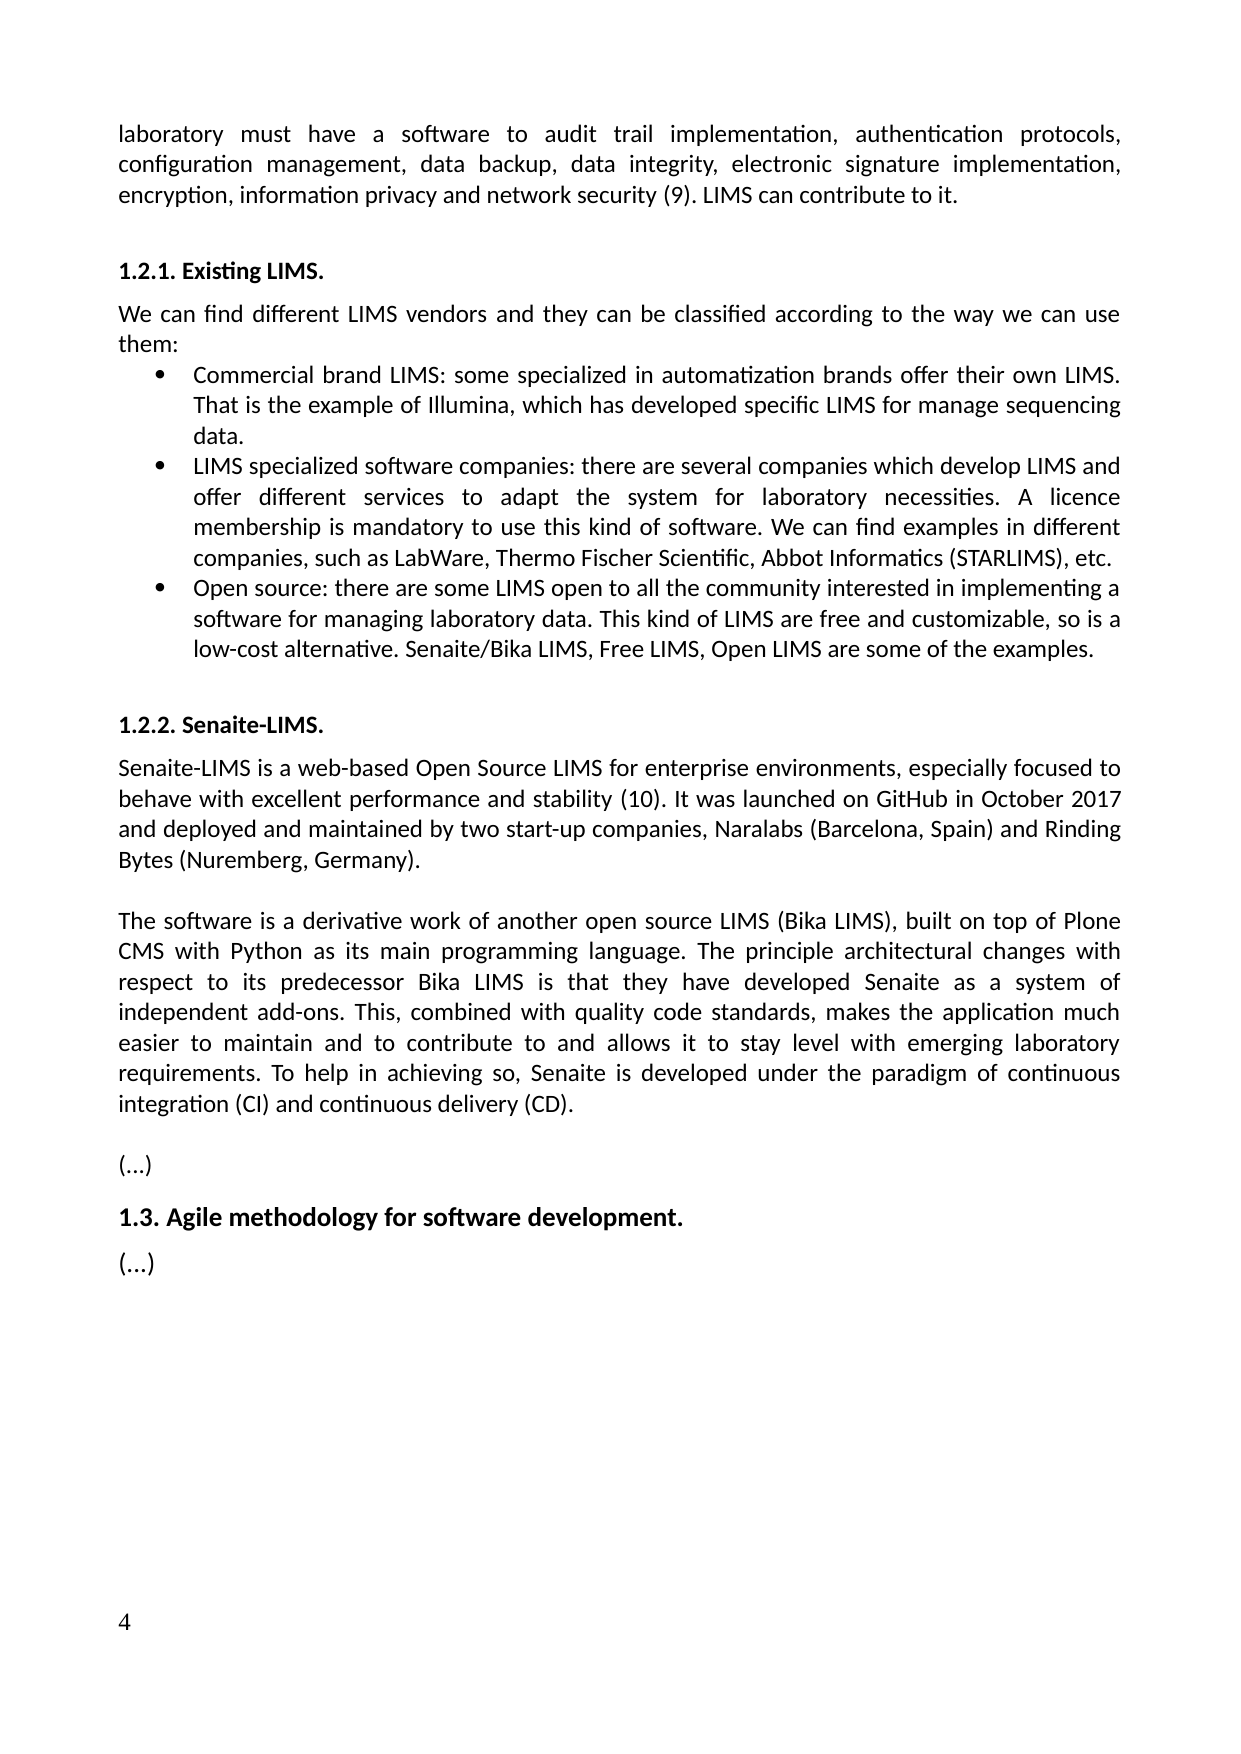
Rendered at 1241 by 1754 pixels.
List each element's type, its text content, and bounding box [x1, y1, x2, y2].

subtitle 1.2.1. Existing LIMS. [118, 255, 1122, 285]
subtitle 1.2.2. Senaite-LIMS. [118, 709, 1122, 740]
text The software is a derivative work of another open source LIMS (Bika LIMS), built on top of Plone CMS with Python as its main programming language. The principle architectural changes with respect to its predecessor Bika LIMS is that they have developed Senaite as a system of independent add-ons. This, combined with quality code standards, makes the application much easier to maintain and to contribute to and allows it to stay level with emerging laboratory requirements. To help in achieving so, Senaite is developed under the paradigm of continuous integration (CI) and continuous delivery (CD). [118, 905, 1122, 1118]
subtitle 1.3. Agile methodology for software development. [118, 1200, 1122, 1233]
list Open source: there are some LIMS open to all the community interested in implementing a software for managing laboratory data. This kind of LIMS are free and customizable, so is a low-cost alternative. Senaite/Bika LIMS, Free LIMS, Open LIMS are some of the examples. [156, 572, 1122, 664]
text Senaite-LIMS is a web-based Open Source LIMS for enterprise environments, especially focused to behave with excellent performance and stability (10)⁠. It was launched on GitHub in October 2017 and deployed and maintained by two start-up companies, Naralabs (Barcelona, Spain) and Rinding Bytes (Nuremberg, Germany). [118, 752, 1122, 874]
list LIMS specialized software companies: there are several companies which develop LIMS and offer different services to adapt the system for laboratory necessities. A licence membership is mandatory to use this kind of software. We can find examples in different companies, such as LabWare, Thermo Fischer Scientific, Abbot Informatics (STARLIMS), etc. [156, 450, 1122, 572]
text laboratory must have a software to audit trail implementation, authentication protocols, configuration management, data backup, data integrity, electronic signature implementation, encryption, information privacy and network security (9)⁠. LIMS can contribute to it. [118, 118, 1122, 210]
text We can find different LIMS vendors and they can be classified according to the way we can use them: [118, 298, 1122, 359]
list Commercial brand LIMS: some specialized in automatization brands offer their own LIMS. That is the example of Illumina, which has developed specific LIMS for manage sequencing data. [156, 359, 1122, 450]
text (...) [118, 1149, 1122, 1179]
text (...) [118, 1246, 1122, 1279]
